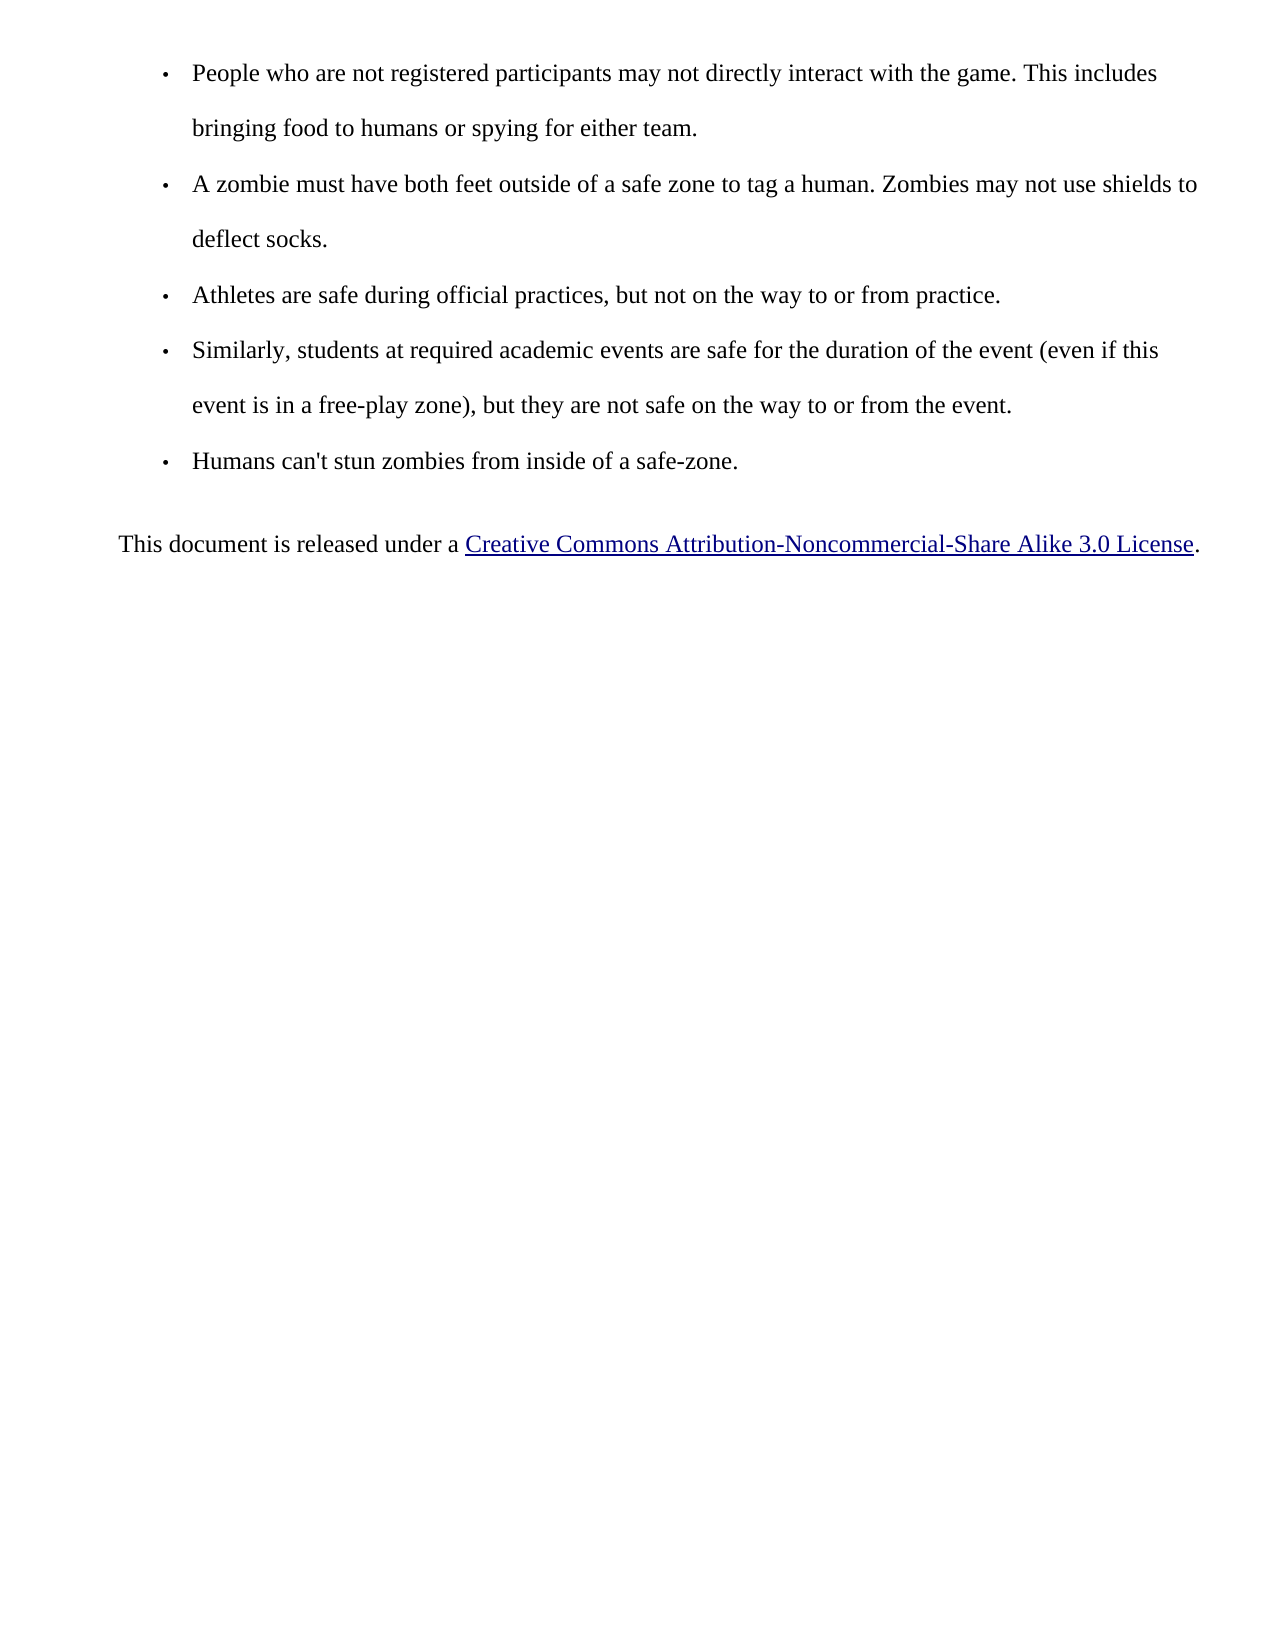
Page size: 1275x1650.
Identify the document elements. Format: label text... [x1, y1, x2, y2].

text This document is released under a Creative Commons Attribution-Noncommercial-Share Alike 3.0 License. [118, 502, 1216, 558]
list People who are not registered participants may not directly interact with the game. This includes bringing food to humans or spying for either team. [162, 59, 1216, 142]
list Humans can't stun zombies from inside of a safe-zone. [162, 447, 1216, 475]
list Similarly, students at required academic events are safe for the duration of the event (even if this event is in a free-play zone), but they are not safe on the way to or from the event. [162, 336, 1216, 419]
list A zombie must have both feet outside of a safe zone to tag a human. Zombies may not use shields to deflect socks. [162, 170, 1216, 253]
list Athletes are safe during official practices, but not on the way to or from practice. [162, 281, 1216, 308]
